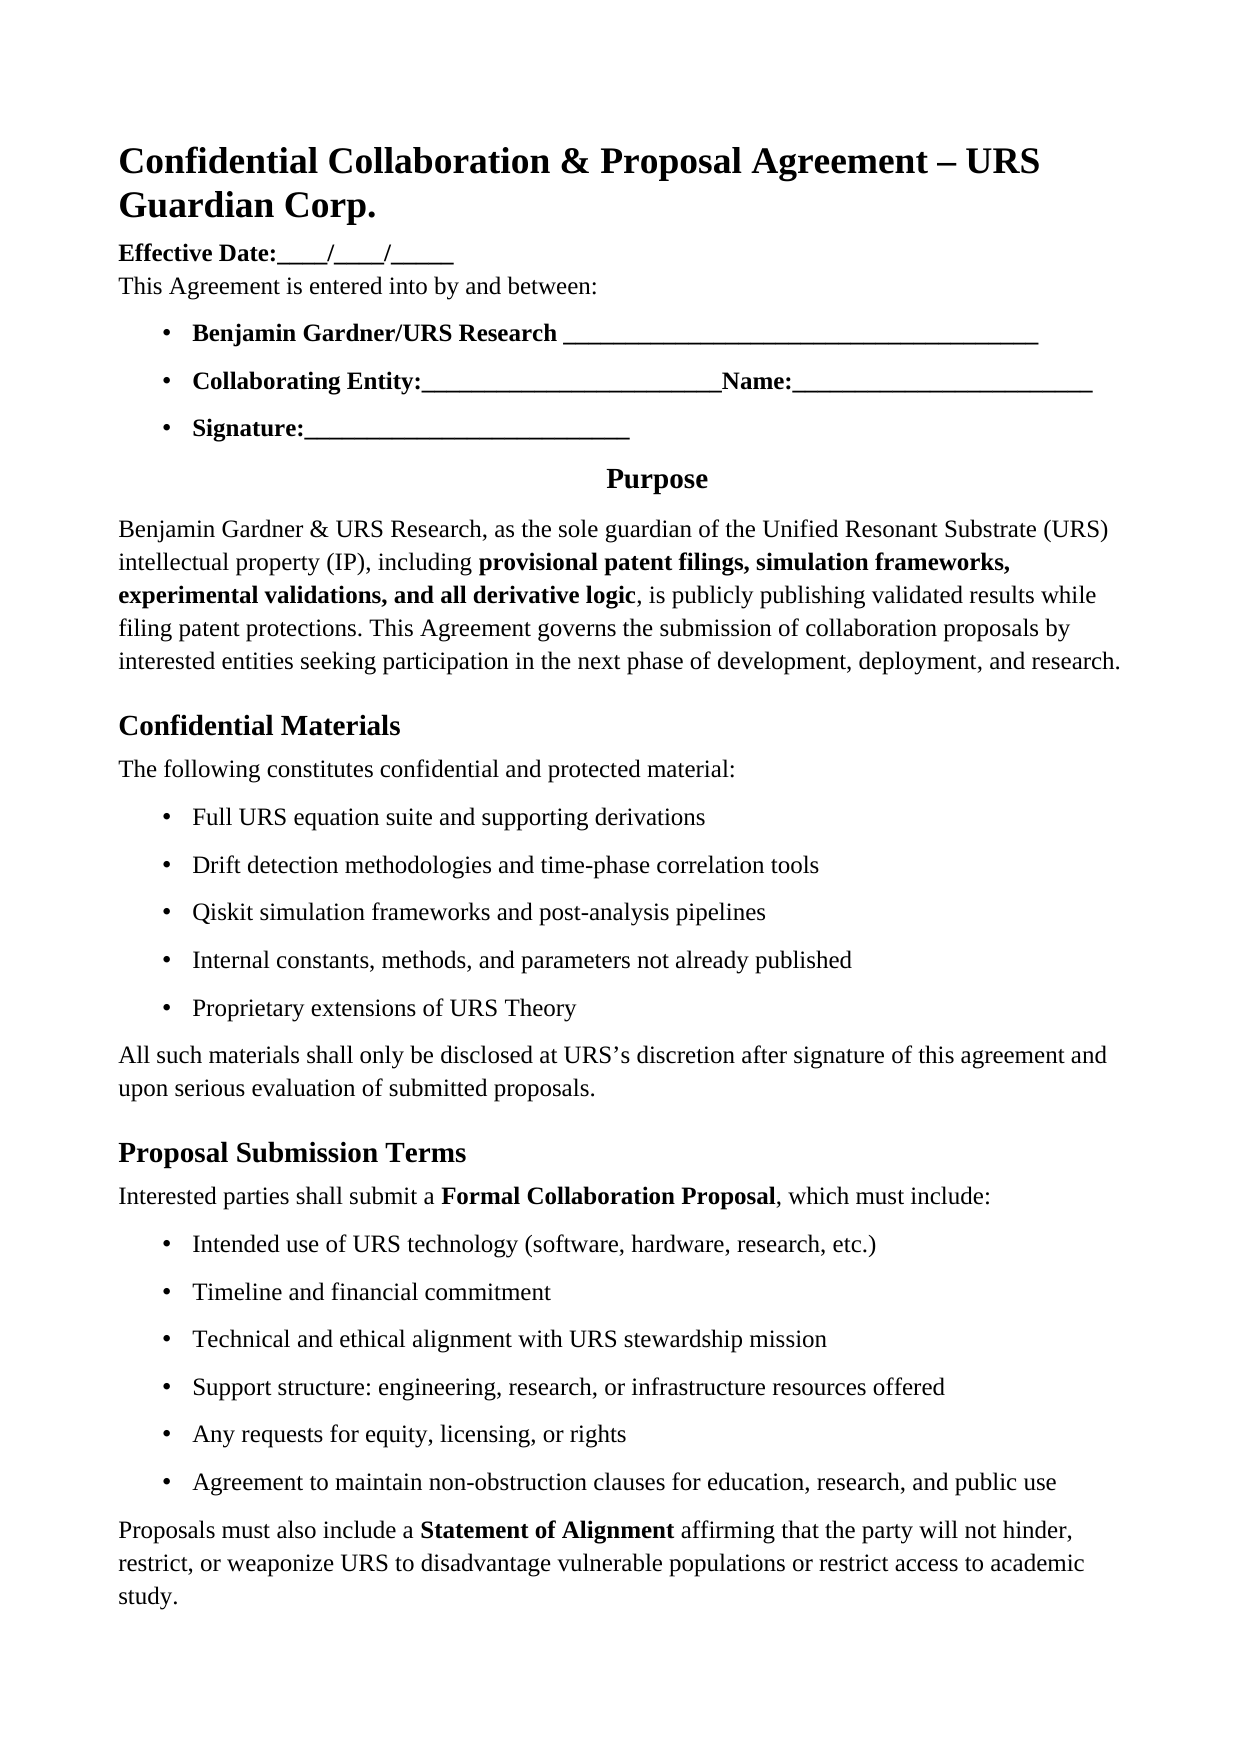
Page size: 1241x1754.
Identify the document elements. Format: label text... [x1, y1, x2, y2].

list Collaborating Entity:________________________Name:________________________ [162, 366, 1122, 395]
text Benjamin Gardner & URS Research, as the sole guardian of the Unified Resonant Substrate (URS) intellectual property (IP), including provisional patent filings, simulation frameworks, experimental validations, and all derivative logic, is publicly publishing validated results while filing patent protections. This Agreement governs the submission of collaboration proposals by interested entities seeking participation in the next phase of development, deployment, and research. [118, 514, 1122, 675]
text Interested parties shall submit a Formal Collaboration Proposal, which must include: [118, 1181, 1122, 1210]
list Purpose [162, 461, 1122, 495]
list Drift detection methodologies and time-phase correlation tools [162, 850, 1122, 878]
list Full URS equation suite and supporting derivations [162, 802, 1122, 831]
text All such materials shall only be disclosed at URS’s discretion after signature of this agreement and upon serious evaluation of submitted proposals. [118, 1040, 1122, 1102]
text Proposals must also include a Statement of Alignment affirming that the party will not hinder, restrict, or weaponize URS to disadvantage vulnerable populations or restrict access to academic study. [118, 1515, 1122, 1609]
text The following constitutes confidential and protected material: [118, 754, 1122, 783]
list Benjamin Gardner/URS Research ______________________________________ [162, 318, 1122, 347]
subtitle Proposal Submission Terms [118, 1135, 1122, 1169]
text Effective Date:­____/____/_____ This Agreement is entered into by and between: [118, 238, 1122, 299]
list Agreement to maintain non-obstruction clauses for education, research, and public use [162, 1467, 1122, 1496]
list Internal constants, methods, and parameters not already published [162, 945, 1122, 974]
list Qiskit simulation frameworks and post-analysis pipelines [162, 897, 1122, 926]
subtitle Confidential Collaboration & Proposal Agreement – URS Guardian Corp. [118, 139, 1122, 225]
list Support structure: engineering, research, or infrastructure resources offered [162, 1372, 1122, 1401]
list Timeline and financial commitment [162, 1277, 1122, 1305]
list Any requests for equity, licensing, or rights [162, 1419, 1122, 1448]
subtitle Confidential Materials [118, 708, 1122, 742]
list Intended use of URS technology (software, hardware, research, etc.) [162, 1229, 1122, 1258]
list Proprietary extensions of URS Theory [162, 993, 1122, 1021]
list Signature:__________________________ [162, 413, 1122, 442]
list Technical and ethical alignment with URS stewardship mission [162, 1324, 1122, 1353]
